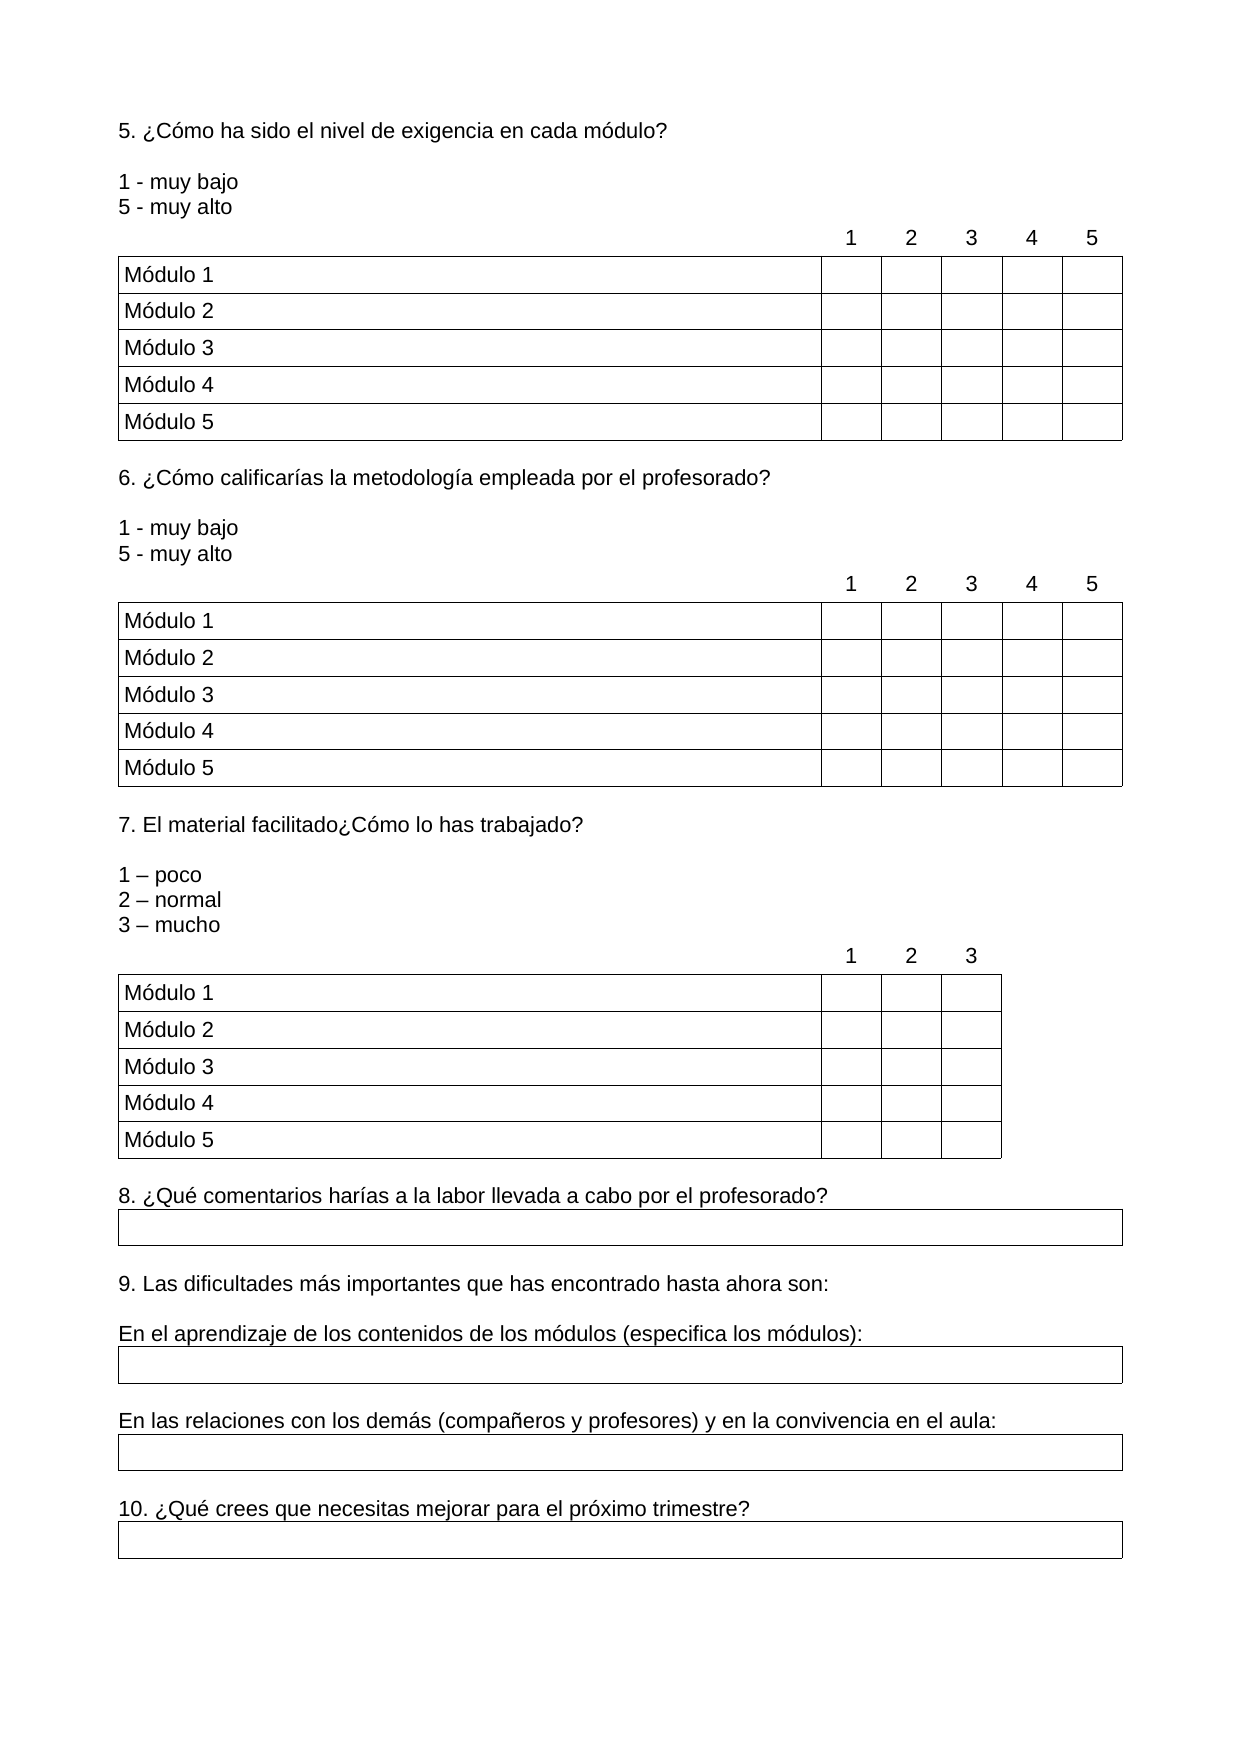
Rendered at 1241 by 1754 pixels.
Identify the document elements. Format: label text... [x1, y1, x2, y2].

table_cell [1063, 294, 1122, 329]
table_cell Módulo 4 [119, 714, 821, 749]
table_header 4 [1002, 219, 1062, 256]
table_cell [1063, 330, 1122, 366]
table_cell [942, 750, 1002, 786]
table_header [118, 219, 821, 256]
table_cell [1063, 677, 1122, 713]
table_cell [942, 330, 1002, 366]
table_cell [822, 714, 881, 749]
table_cell [942, 1086, 1001, 1121]
table_cell [822, 1012, 881, 1048]
text 8. ¿Qué comentarios harías a la labor llevada a cabo por el profesorado? [118, 1183, 1122, 1208]
table_cell [1003, 640, 1062, 676]
text 6. ¿Cómo calificarías la metodología empleada por el profesorado? 1 - muy bajo 5 - muy alto [118, 465, 1122, 566]
table_header 5 [1062, 566, 1122, 602]
table_cell [942, 404, 1002, 439]
table_header 3 [941, 219, 1002, 256]
table_cell Módulo 3 [119, 330, 821, 366]
text 3 – mucho [118, 912, 1122, 937]
table_cell [942, 975, 1001, 1011]
table_header 5 [1062, 219, 1122, 256]
table_cell [882, 677, 941, 713]
table_cell [882, 975, 941, 1011]
table_cell [942, 257, 1002, 292]
table_cell [1003, 294, 1062, 329]
table_cell [882, 640, 941, 676]
table_header [118, 938, 821, 974]
table_cell [882, 1086, 941, 1121]
table_cell [822, 750, 881, 786]
table_cell [942, 603, 1002, 639]
table_cell [882, 404, 941, 439]
table_cell Módulo 2 [119, 1012, 821, 1048]
table_cell [822, 404, 881, 439]
table_cell [882, 257, 941, 292]
table_cell [822, 257, 881, 292]
table_cell [942, 367, 1002, 403]
table_cell [822, 677, 881, 713]
table_cell [882, 1012, 941, 1048]
text 2 – normal [118, 887, 1122, 912]
table_cell [1003, 367, 1062, 403]
table_cell [1063, 404, 1122, 439]
table_cell [882, 603, 941, 639]
table_cell [882, 330, 941, 366]
table_cell [942, 677, 1002, 713]
table_cell [822, 1049, 881, 1084]
table_cell [822, 367, 881, 403]
table_header [119, 1210, 1122, 1245]
table_cell [822, 975, 881, 1011]
text 10. ¿Qué crees que necesitas mejorar para el próximo trimestre? [118, 1496, 1122, 1521]
table_cell [882, 714, 941, 749]
table_cell [1003, 404, 1062, 439]
table_header 3 [941, 938, 1001, 974]
text 9. Las dificultades más importantes que has encontrado hasta ahora son: [118, 1271, 1122, 1296]
table_cell Módulo 2 [119, 640, 821, 676]
table_cell [882, 1049, 941, 1084]
table_cell [1063, 367, 1122, 403]
table_cell [822, 1086, 881, 1121]
table_cell [1003, 750, 1062, 786]
table_cell [1003, 330, 1062, 366]
table_cell [882, 750, 941, 786]
table_cell [822, 294, 881, 329]
table_cell [1003, 677, 1062, 713]
table_cell Módulo 3 [119, 1049, 821, 1084]
table_cell [822, 603, 881, 639]
text En el aprendizaje de los contenidos de los módulos (especifica los módulos): [118, 1321, 1122, 1346]
table_cell [942, 1049, 1001, 1084]
table_header [119, 1347, 1122, 1383]
table_cell Módulo 3 [119, 677, 821, 713]
table_cell [1003, 257, 1062, 292]
table_cell [1063, 750, 1122, 786]
table_cell [942, 640, 1002, 676]
table_cell Módulo 5 [119, 404, 821, 439]
table_cell [882, 1122, 941, 1158]
table_header 3 [941, 566, 1002, 602]
table_cell [942, 1012, 1001, 1048]
table_cell Módulo 1 [119, 257, 821, 292]
table_header 1 [821, 219, 881, 256]
table_cell [942, 1122, 1001, 1158]
table_cell Módulo 1 [119, 603, 821, 639]
table_header [118, 566, 821, 602]
table_header 2 [881, 566, 941, 602]
table_cell Módulo 1 [119, 975, 821, 1011]
table_cell [1063, 714, 1122, 749]
table_header [119, 1522, 1122, 1558]
table_cell Módulo 4 [119, 1086, 821, 1121]
table_cell [1003, 603, 1062, 639]
table_cell Módulo 2 [119, 294, 821, 329]
table_cell [822, 330, 881, 366]
table_header 1 [821, 566, 881, 602]
table_cell [942, 294, 1002, 329]
table_cell [882, 367, 941, 403]
table_cell [822, 640, 881, 676]
table_header 2 [881, 938, 941, 974]
table_cell Módulo 4 [119, 367, 821, 403]
table_cell [822, 1122, 881, 1158]
table_cell [882, 294, 941, 329]
table_cell [1063, 603, 1122, 639]
text En las relaciones con los demás (compañeros y profesores) y en la convivencia en el aula: [118, 1408, 1122, 1433]
table_header [119, 1435, 1122, 1470]
table_cell [1003, 714, 1062, 749]
table_cell Módulo 5 [119, 1122, 821, 1158]
table_cell [1063, 640, 1122, 676]
text 5. ¿Cómo ha sido el nivel de exigencia en cada módulo? 1 - muy bajo 5 - muy alto [118, 118, 1122, 219]
table_header 2 [881, 219, 941, 256]
text 7. El material facilitado¿Cómo lo has trabajado? 1 – poco [118, 811, 1122, 887]
table_cell Módulo 5 [119, 750, 821, 786]
table_cell [942, 714, 1002, 749]
table_header 1 [821, 938, 881, 974]
table_header 4 [1002, 566, 1062, 602]
table_cell [1063, 257, 1122, 292]
